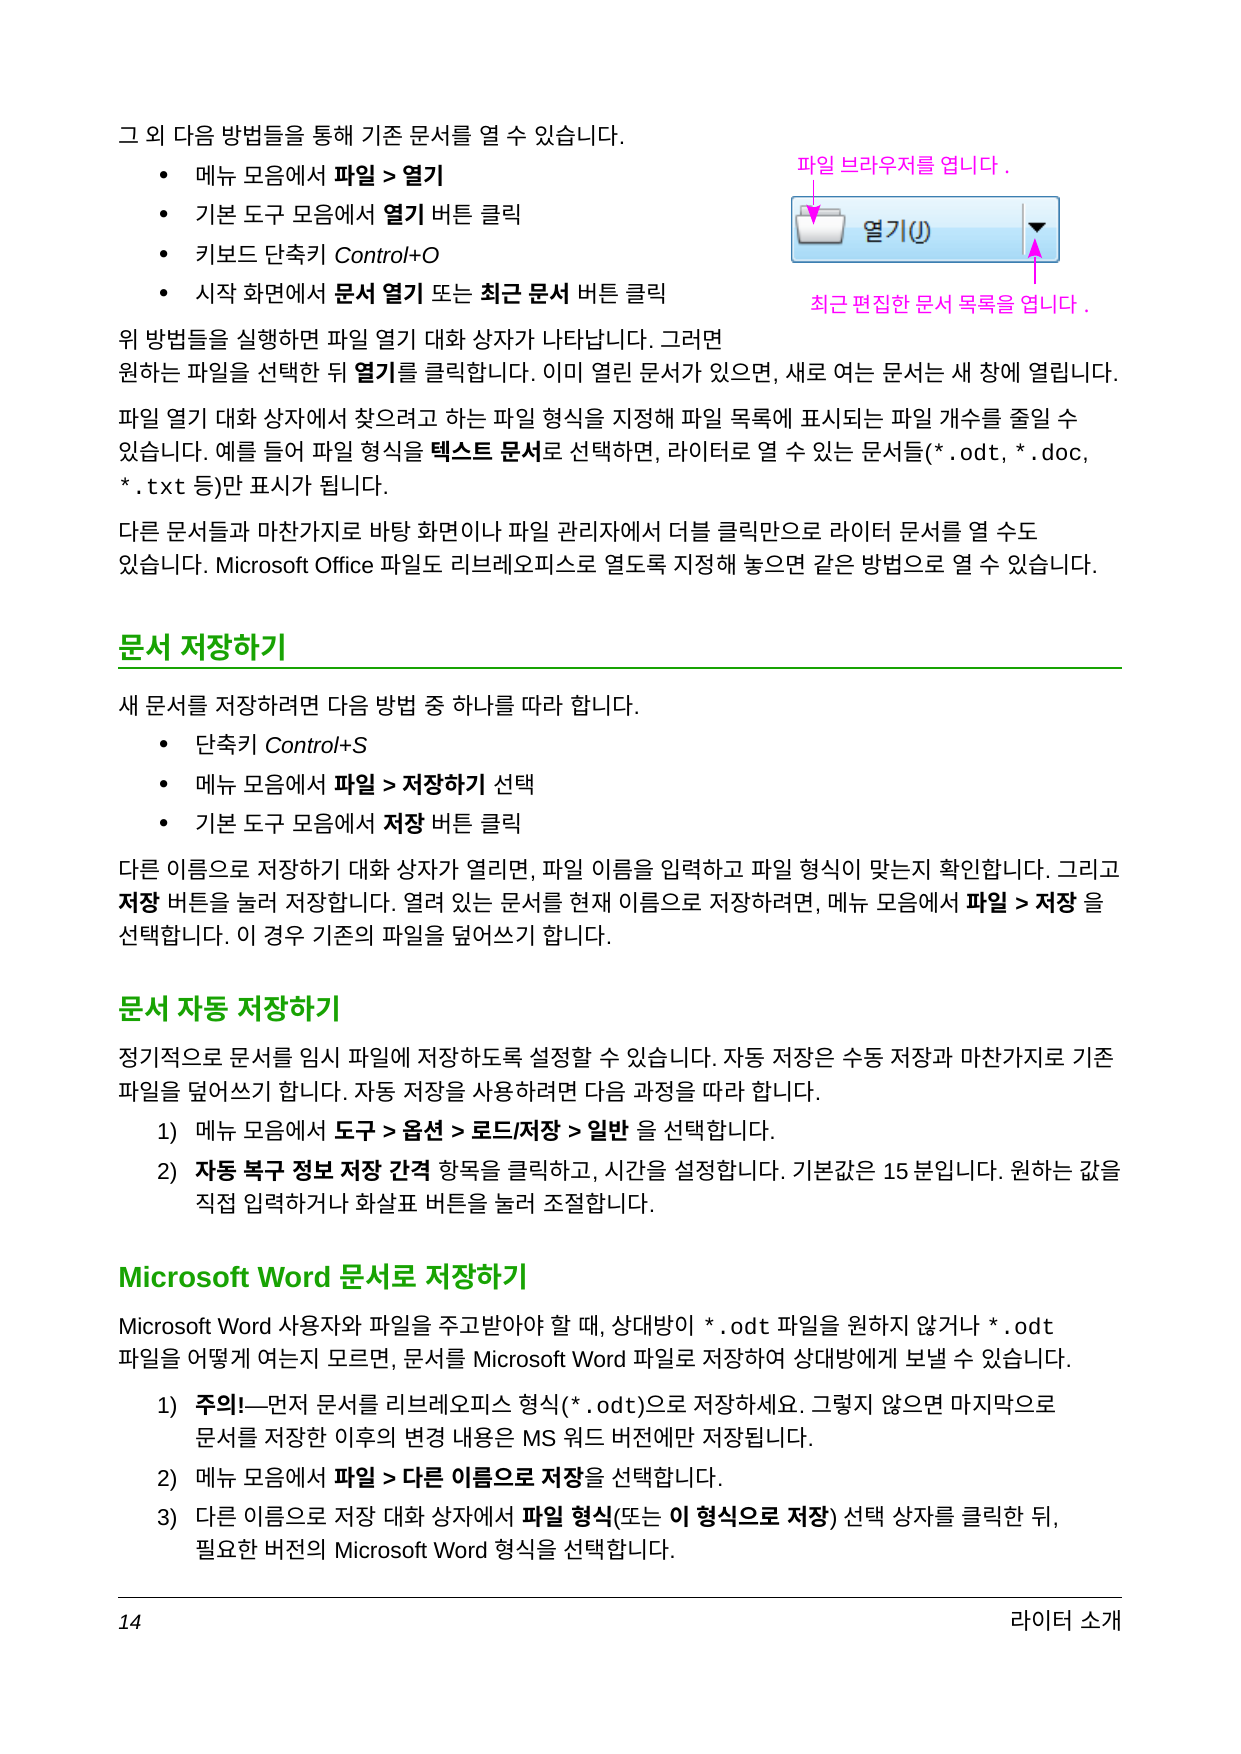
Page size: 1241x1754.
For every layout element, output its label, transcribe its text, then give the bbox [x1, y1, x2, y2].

list 다른 이름으로 저장 대화 상자에서 파일 형식(또는 이 형식으로 저장) 선택 상자를 클릭한 뒤, 필요한 버전의 Microsoft Word 형식을 선택합니다. [177, 1499, 1122, 1566]
text 다른 문서들과 마찬가지로 바탕 화면이나 파일 관리자에서 더블 클릭만으로 라이터 문서를 열 수도 있습니다. Microsoft Office 파일도 리브레오피스로 열도록 지정해 놓으면 같은 방법으로 열 수 있습니다. [118, 513, 1122, 580]
list 시작 화면에서 문서 열기 또는 최근 문서 버튼 클릭 [156, 276, 1122, 309]
list 메뉴 모음에서 파일 > 다른 이름으로 저장을 선택합니다. [177, 1460, 1122, 1493]
list 주의!—먼저 문서를 리브레오피스 형식(*.odt)으로 저장하세요. 그렇지 않으면 마지막으로 문서를 저장한 이후의 변경 내용은 MS 워드 버전에만 저장됩니다. [177, 1387, 1122, 1453]
text 다른 이름으로 저장하기 대화 상자가 열리면, 파일 이름을 입력하고 파일 형식이 맞는지 확인합니다. 그리고 저장 버튼을 눌러 저장합니다. 열려 있는 문서를 현재 이름으로 저장하려면, 메뉴 모음에서 파일 > 저장 을 선택합니다. 이 경우 기존의 파일을 덮어쓰기 합니다. [118, 852, 1122, 951]
subtitle 문서 저장하기 [118, 624, 1122, 667]
list 메뉴 모음에서 파일 > 저장하기 선택 [156, 767, 1122, 800]
text 파일 열기 대화 상자에서 찾으려고 하는 파일 형식을 지정해 파일 목록에 표시되는 파일 개수를 줄일 수 있습니다. 예를 들어 파일 형식을 텍스트 문서로 선택하면, 라이터로 열 수 있는 문서들(*.odt, *.doc, *.txt 등)만 표시가 됩니다. [118, 401, 1122, 501]
list 정기적으로 문서를 임시 파일에 저장하도록 설정할 수 있습니다. 자동 저장은 수동 저장과 마찬가지로 기존 파일을 덮어쓰기 합니다. 자동 저장을 사용하려면 다음 과정을 따라 합니다. [118, 1040, 1122, 1107]
list 기본 도구 모음에서 열기 버튼 클릭 [156, 197, 791, 231]
list 기본 도구 모음에서 저장 버튼 클릭 [156, 806, 1122, 839]
list 그 외 다음 방법들을 통해 기존 문서를 열 수 있습니다. [118, 118, 1122, 151]
list 자동 복구 정보 저장 간격 항목을 클릭하고, 시간을 설정합니다. 기본값은 15분입니다. 원하는 값을 직접 입력하거나 화살표 버튼을 눌러 조절합니다. [177, 1152, 1122, 1219]
list 키보드 단축키 Control+O [156, 237, 1034, 270]
list [1060, 197, 1122, 231]
picture [791, 196, 1060, 263]
list 새 문서를 저장하려면 다음 방법 중 하나를 따라 합니다. [118, 687, 1122, 721]
text 위 방법들을 실행하면 파일 열기 대화 상자가 나타납니다. 그러면 원하는 파일을 선택한 뒤 열기를 클릭합니다. 이미 열린 문서가 있으면, 새로 여는 문서는 새 창에 열립니다. [118, 322, 1122, 388]
list 메뉴 모음에서 도구 > 옵션 > 로드/저장 > 일반 을 선택합니다. [177, 1113, 1122, 1146]
list 단축키 Control+S [156, 727, 1122, 760]
subtitle Microsoft Word 문서로 저장하기 [118, 1254, 1122, 1295]
text Microsoft Word 사용자와 파일을 주고받아야 할 때, 상대방이 *.odt 파일을 원하지 않거나 *.odt 파일을 어떻게 여는지 모르면, 문서를 Microsoft Word 파일로 저장하여 상대방에게 보낼 수 있습니다. [118, 1308, 1122, 1374]
list 메뉴 모음에서 파일 > 열기 [156, 158, 1122, 191]
list [1036, 237, 1122, 270]
subtitle 문서 자동 저장하기 [118, 987, 1122, 1028]
